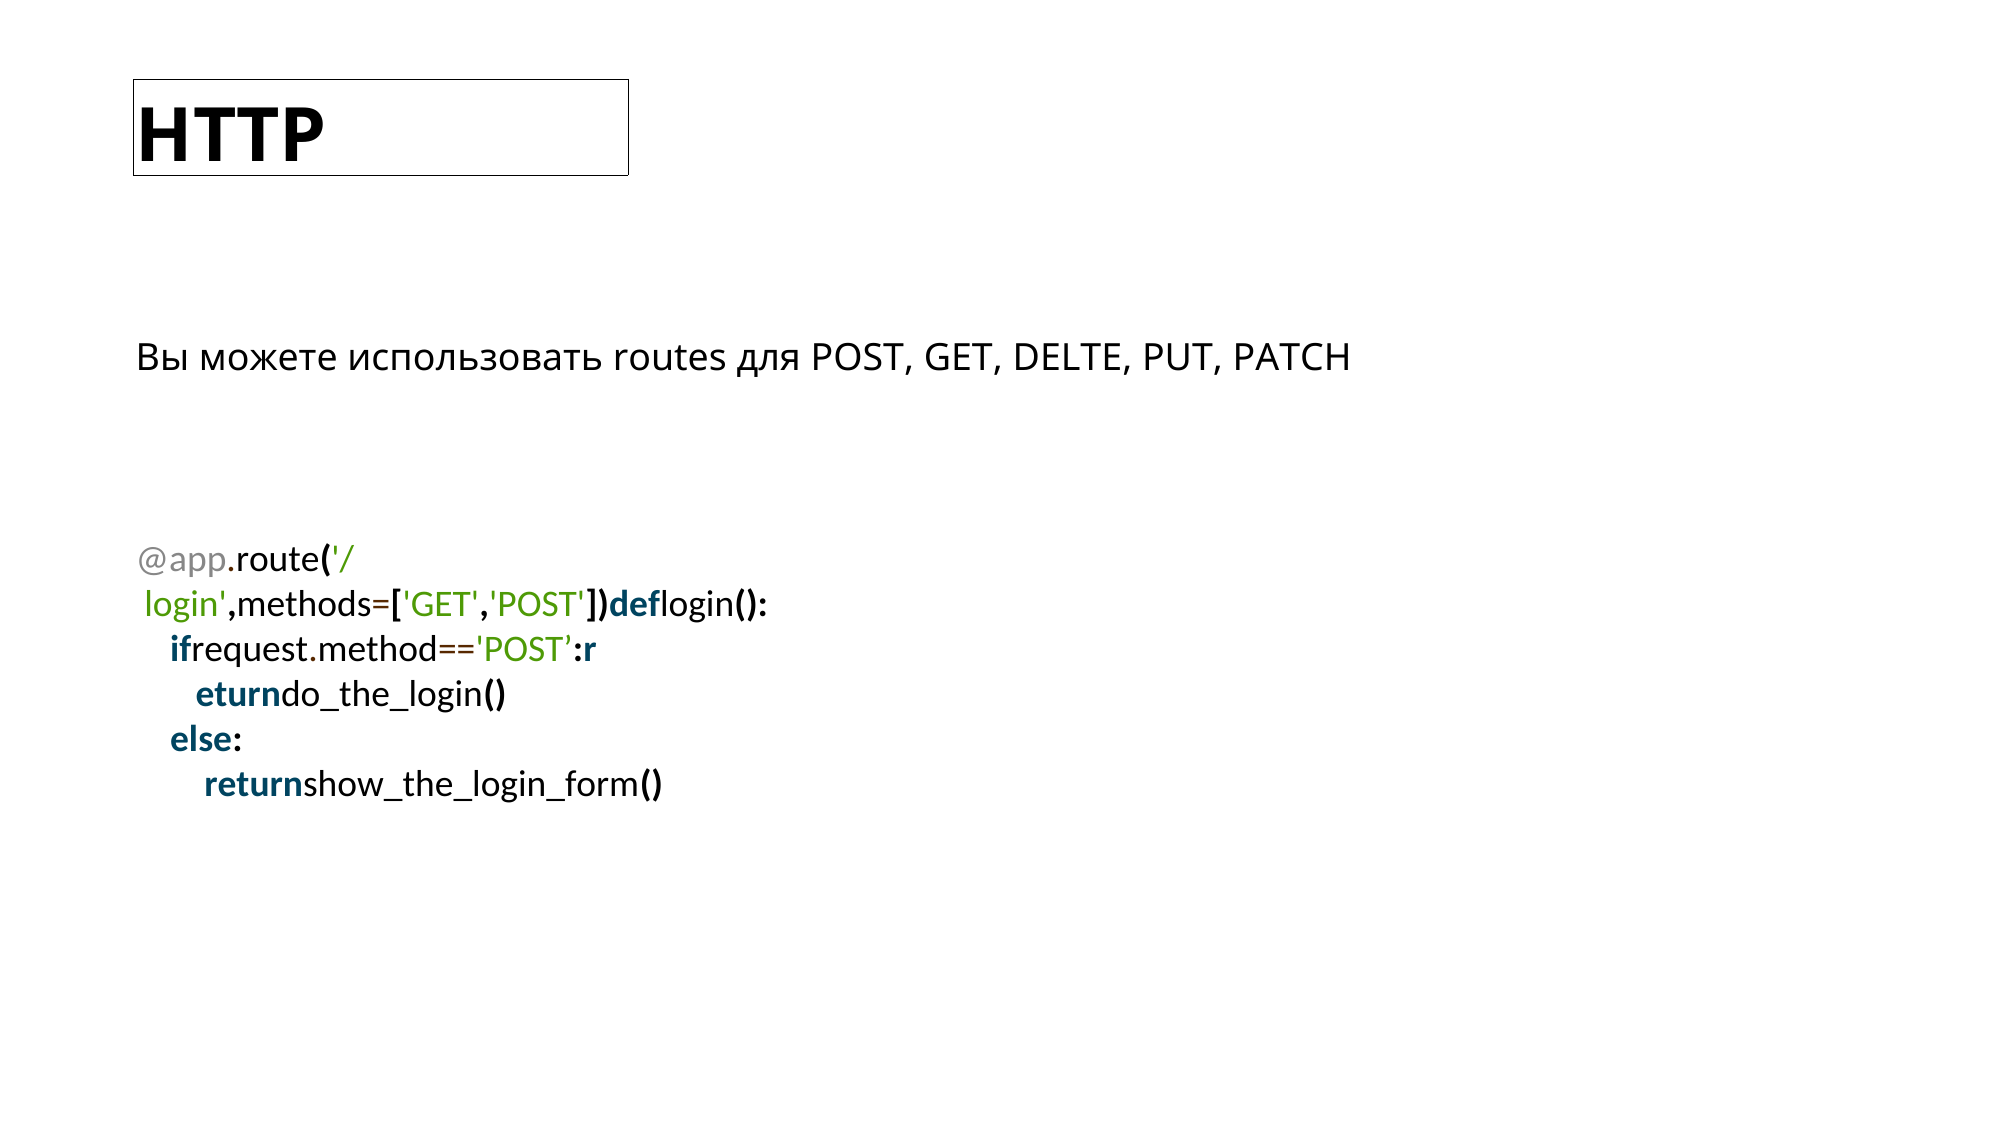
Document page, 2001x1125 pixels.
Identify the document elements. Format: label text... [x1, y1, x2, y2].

text Вы можете использовать routes для POST, GET, DELTE, PUT, PATCH [135, 331, 1962, 382]
subtitle else: [170, 715, 1962, 760]
text returnshow_the_login_form() [204, 760, 1962, 806]
text @app.route('/login',methods=['GET','POST'])deflogin(): [135, 535, 838, 625]
text ifrequest.method=='POST’:returndo_the_login() [170, 626, 610, 715]
